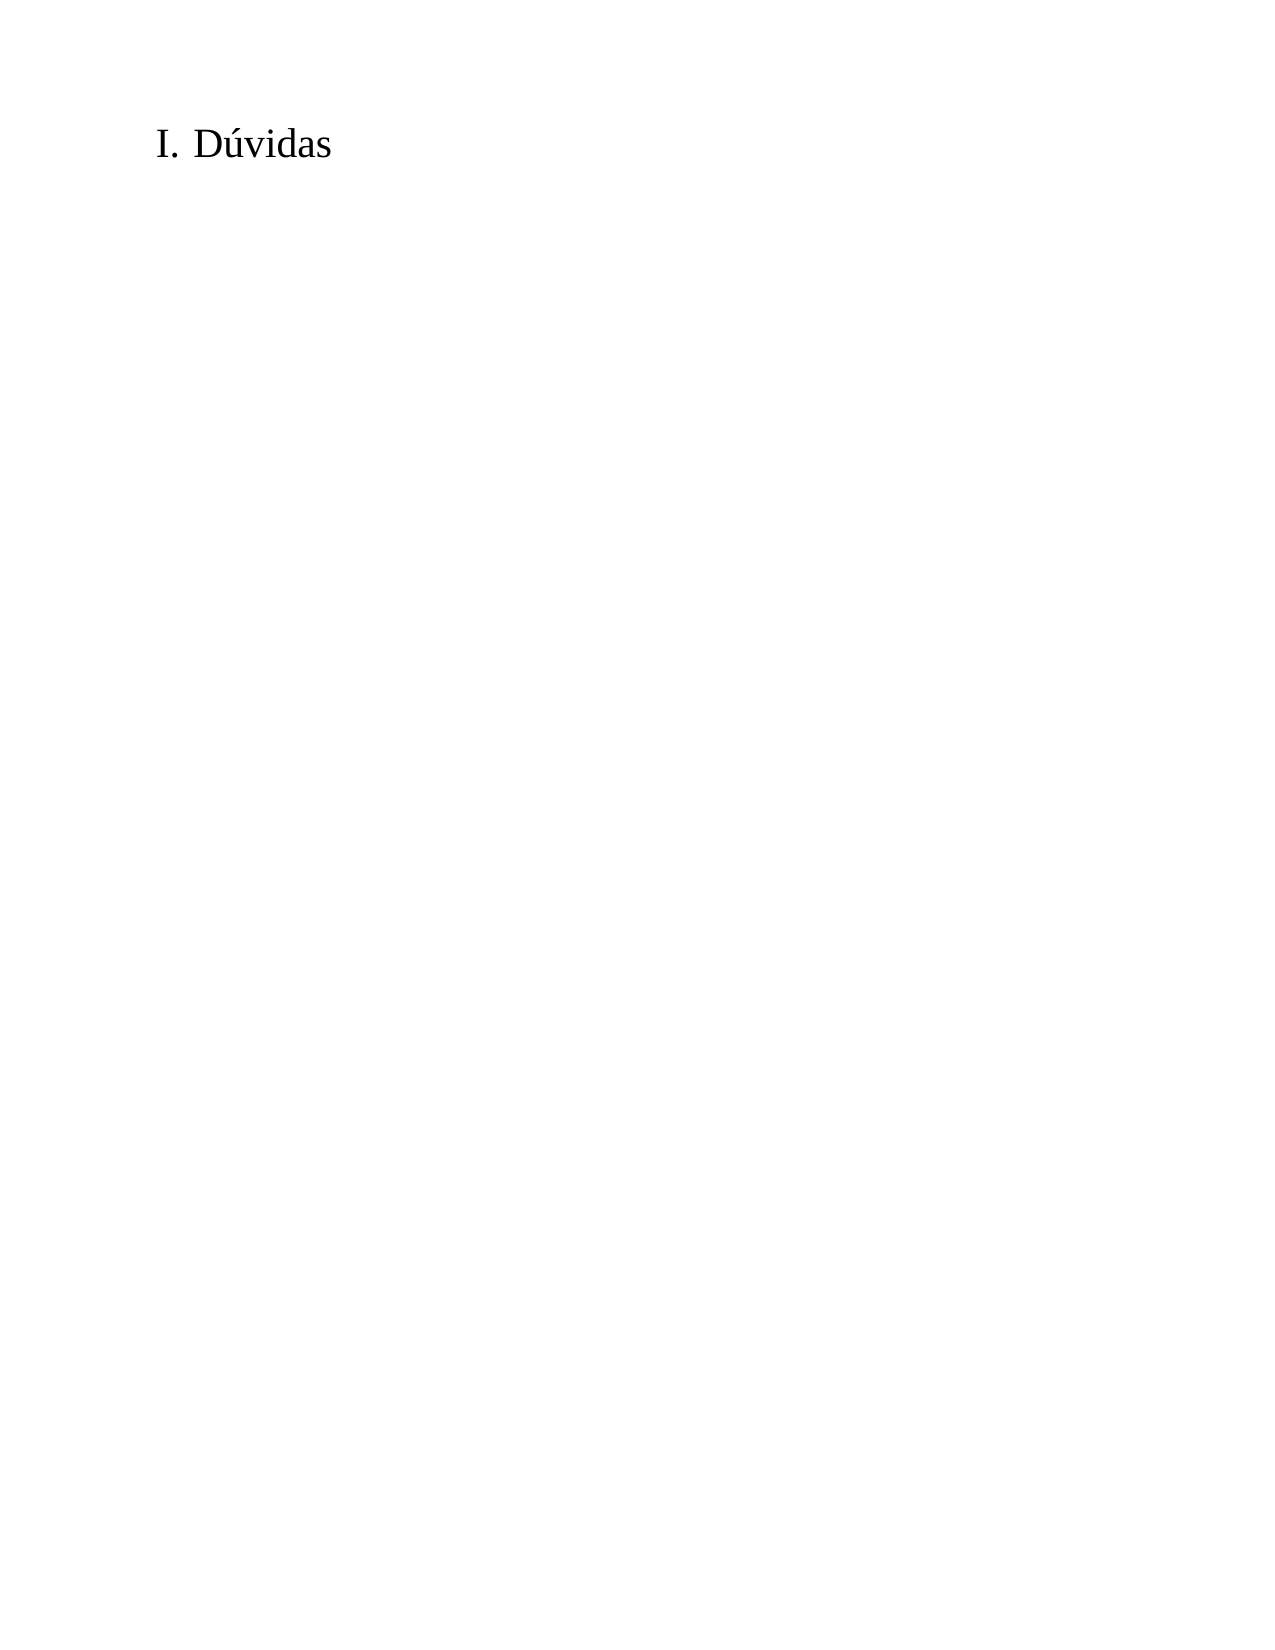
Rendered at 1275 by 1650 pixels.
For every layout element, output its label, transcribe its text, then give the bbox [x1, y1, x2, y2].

list Dúvidas [156, 118, 1157, 166]
